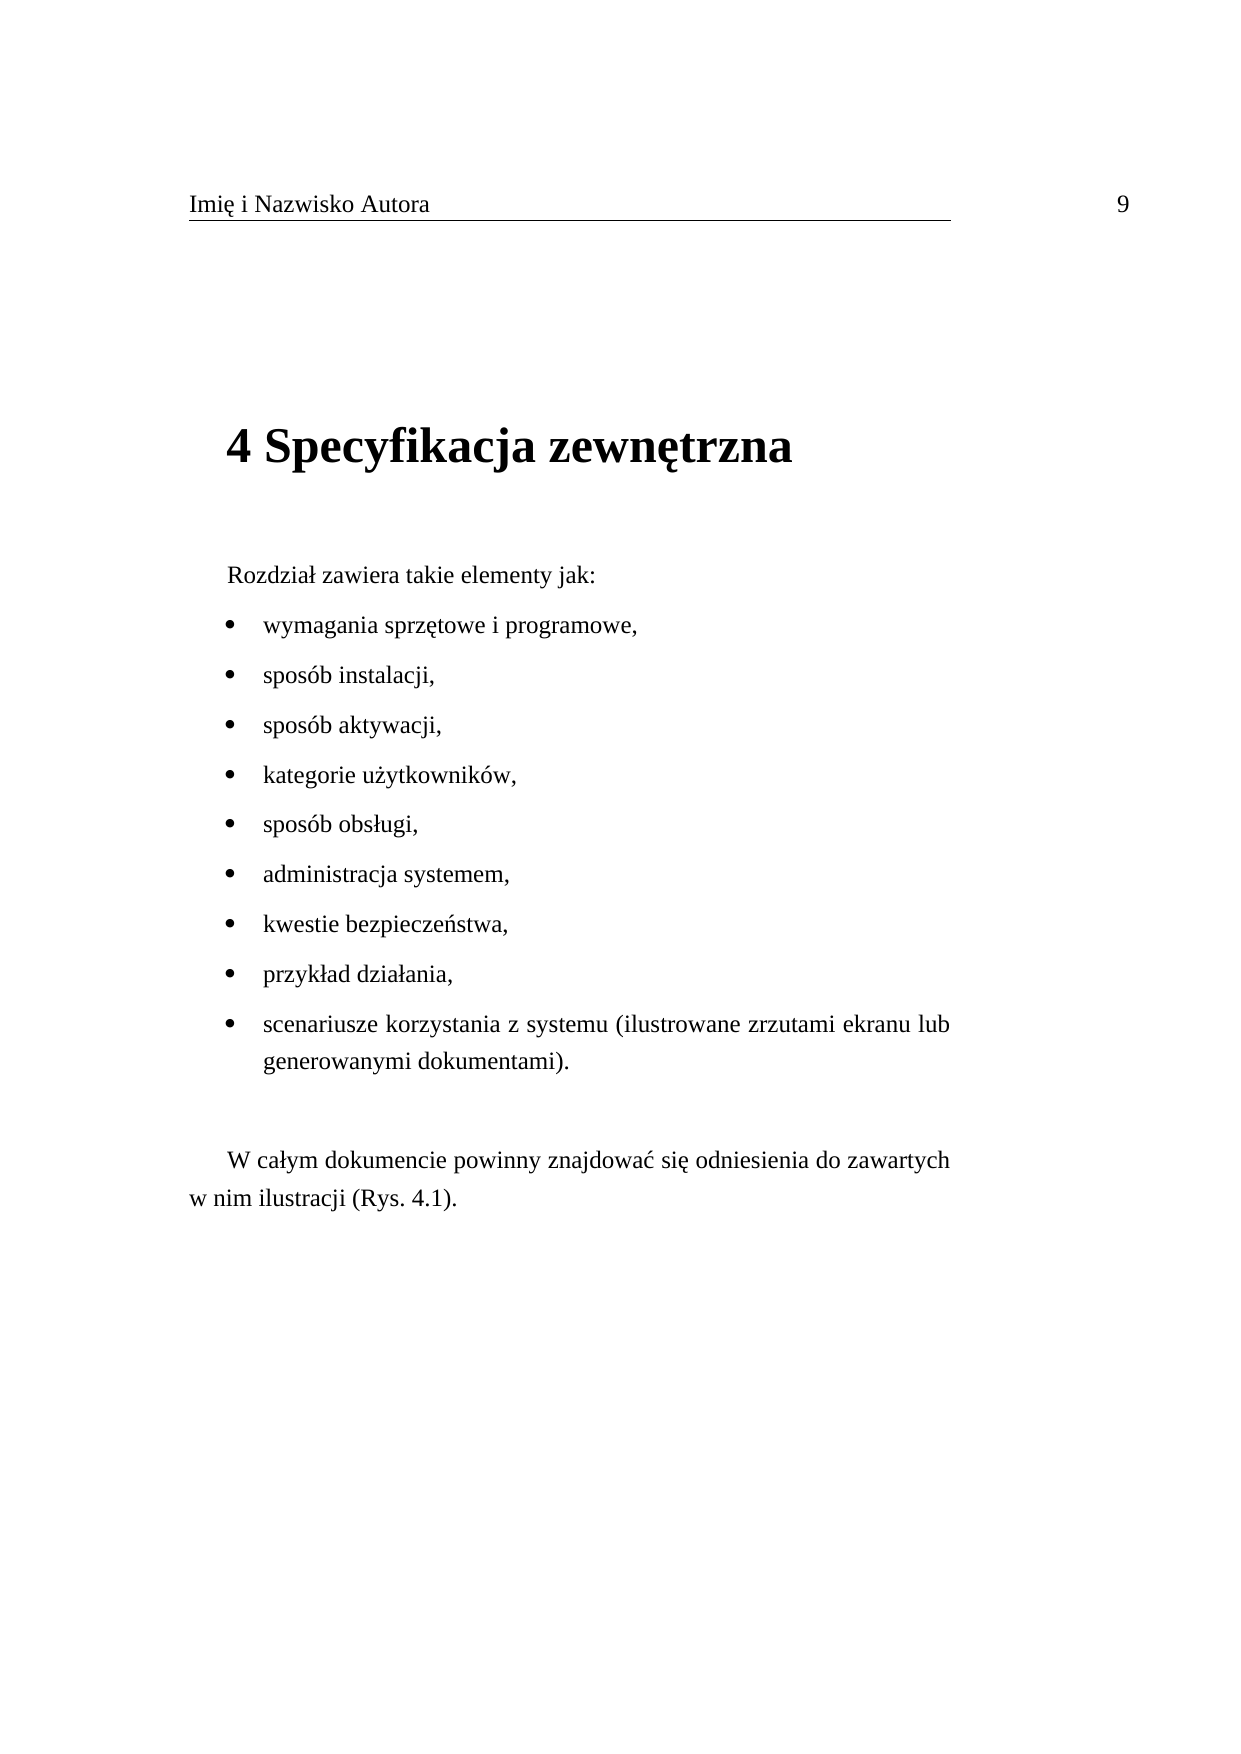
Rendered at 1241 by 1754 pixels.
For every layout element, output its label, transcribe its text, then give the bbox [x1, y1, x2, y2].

text W całym dokumencie powinny znajdować się odniesienia do zawartych w nim ilustracji (Rys. 4.1). [189, 1146, 951, 1212]
list kwestie bezpieczeństwa, [226, 909, 951, 938]
list wymagania sprzętowe i programowe, [226, 610, 951, 639]
list kategorie użytkowników, [226, 760, 951, 788]
list administracja systemem, [226, 859, 951, 888]
list przykład działania, [226, 959, 951, 988]
list scenariusze korzystania z systemu (ilustrowane zrzutami ekranu lub generowanymi dokumentami). [226, 1009, 951, 1075]
list sposób aktywacji, [226, 710, 951, 739]
text Rozdział zawiera takie elementy jak: [189, 561, 951, 589]
subtitle Specyfikacja zewnętrzna [189, 416, 951, 473]
list sposób instalacji, [226, 660, 951, 689]
list sposób obsługi, [226, 809, 951, 838]
